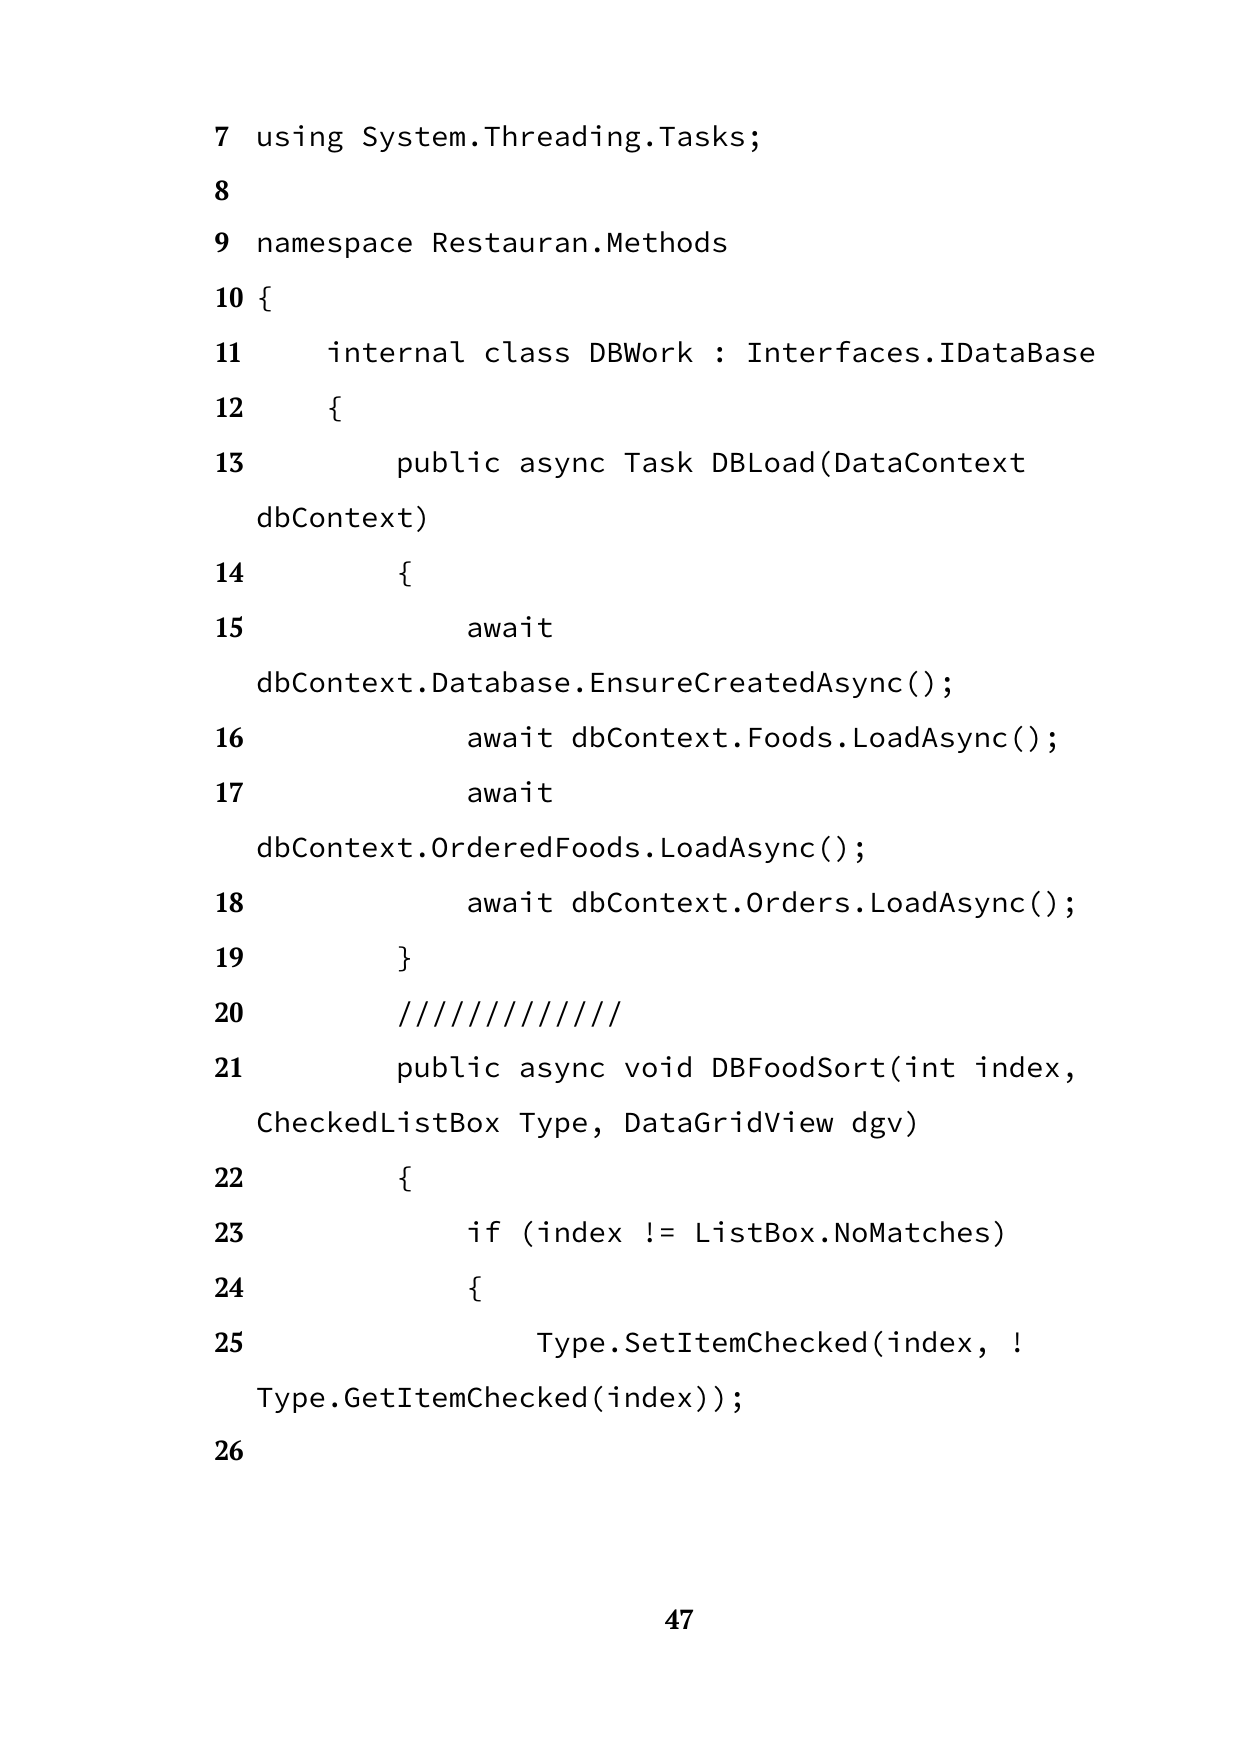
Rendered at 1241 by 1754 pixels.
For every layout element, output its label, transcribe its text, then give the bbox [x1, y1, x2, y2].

list { [214, 278, 1181, 315]
list { [214, 553, 1181, 590]
list namespace Restauran.Methods [214, 223, 1181, 260]
list public async Task DBLoad(DataContext dbContext) [214, 443, 1181, 535]
list } [214, 938, 1181, 975]
list { [214, 388, 1181, 425]
list await dbContext.Database.EnsureCreatedAsync(); [214, 608, 1181, 700]
list { [214, 1158, 1181, 1195]
list public async void DBFoodSort(int index, CheckedListBox Type, DataGridView dgv) [214, 1048, 1181, 1140]
list await dbContext.OrderedFoods.LoadAsync(); [214, 773, 1181, 865]
list await dbContext.Orders.LoadAsync(); [214, 883, 1181, 920]
list Type.SetItemChecked(index, !Type.GetItemChecked(index)); [214, 1323, 1181, 1415]
list await dbContext.Foods.LoadAsync(); [214, 718, 1181, 755]
list { [214, 1268, 1181, 1305]
list using System.Threading.Tasks; [214, 118, 1181, 155]
list ///////////// [214, 993, 1181, 1030]
list if (index != ListBox.NoMatches) [214, 1213, 1181, 1250]
list internal class DBWork : Interfaces.IDataBase [214, 333, 1181, 370]
